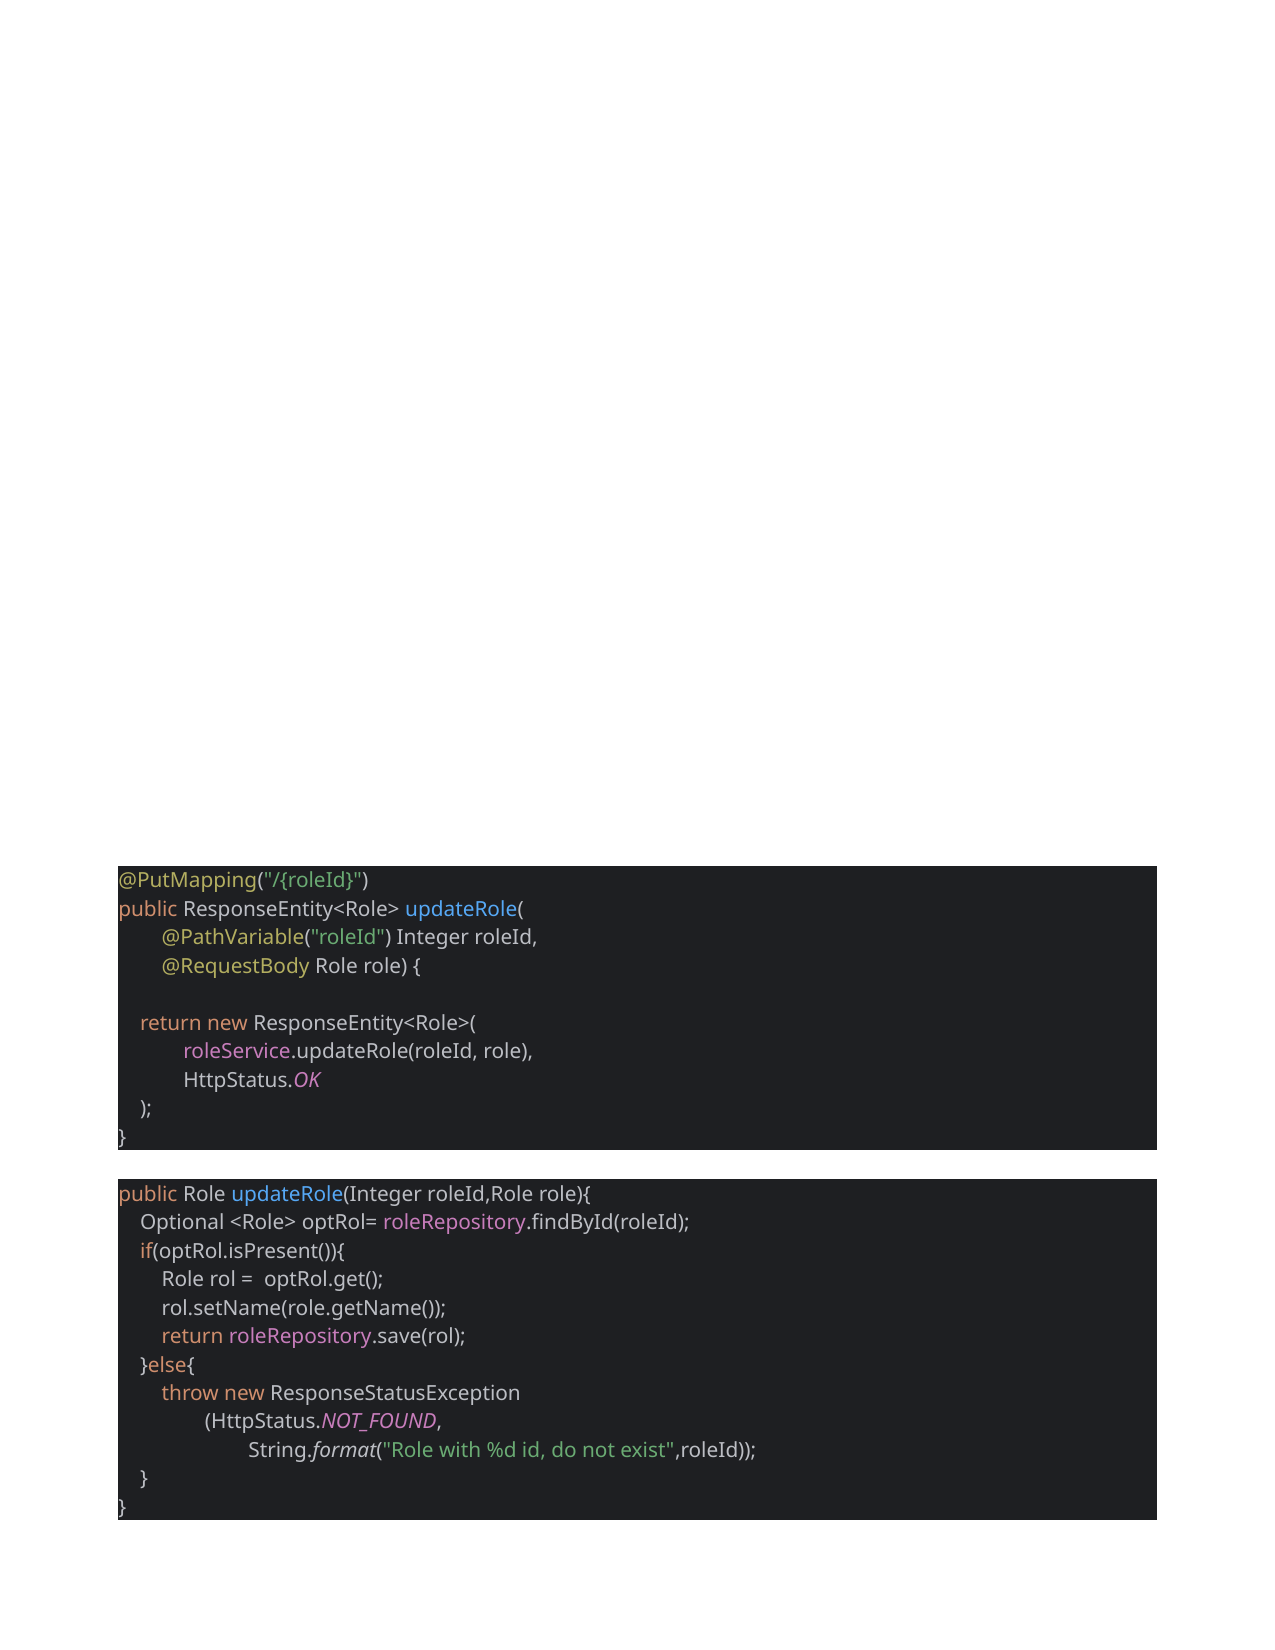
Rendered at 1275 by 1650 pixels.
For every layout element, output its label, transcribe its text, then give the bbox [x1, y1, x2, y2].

text public Role updateRole(Integer roleId,Role role){ Optional <Role> optRol= roleRepository.findById(roleId); if(optRol.isPresent()){ Role rol = optRol.get(); rol.setName(role.getName()); return roleRepository.save(rol); }else{ throw new ResponseStatusException (HttpStatus.NOT_FOUND, String.format("Role with %d id, do not exist",roleId)); } } [118, 1179, 1157, 1520]
text @PutMapping("/{roleId}") public ResponseEntity<Role> updateRole( @PathVariable("roleId") Integer roleId, @RequestBody Role role) { return new ResponseEntity<Role>( roleService.updateRole(roleId, role), HttpStatus.OK ); } [118, 866, 1157, 1150]
